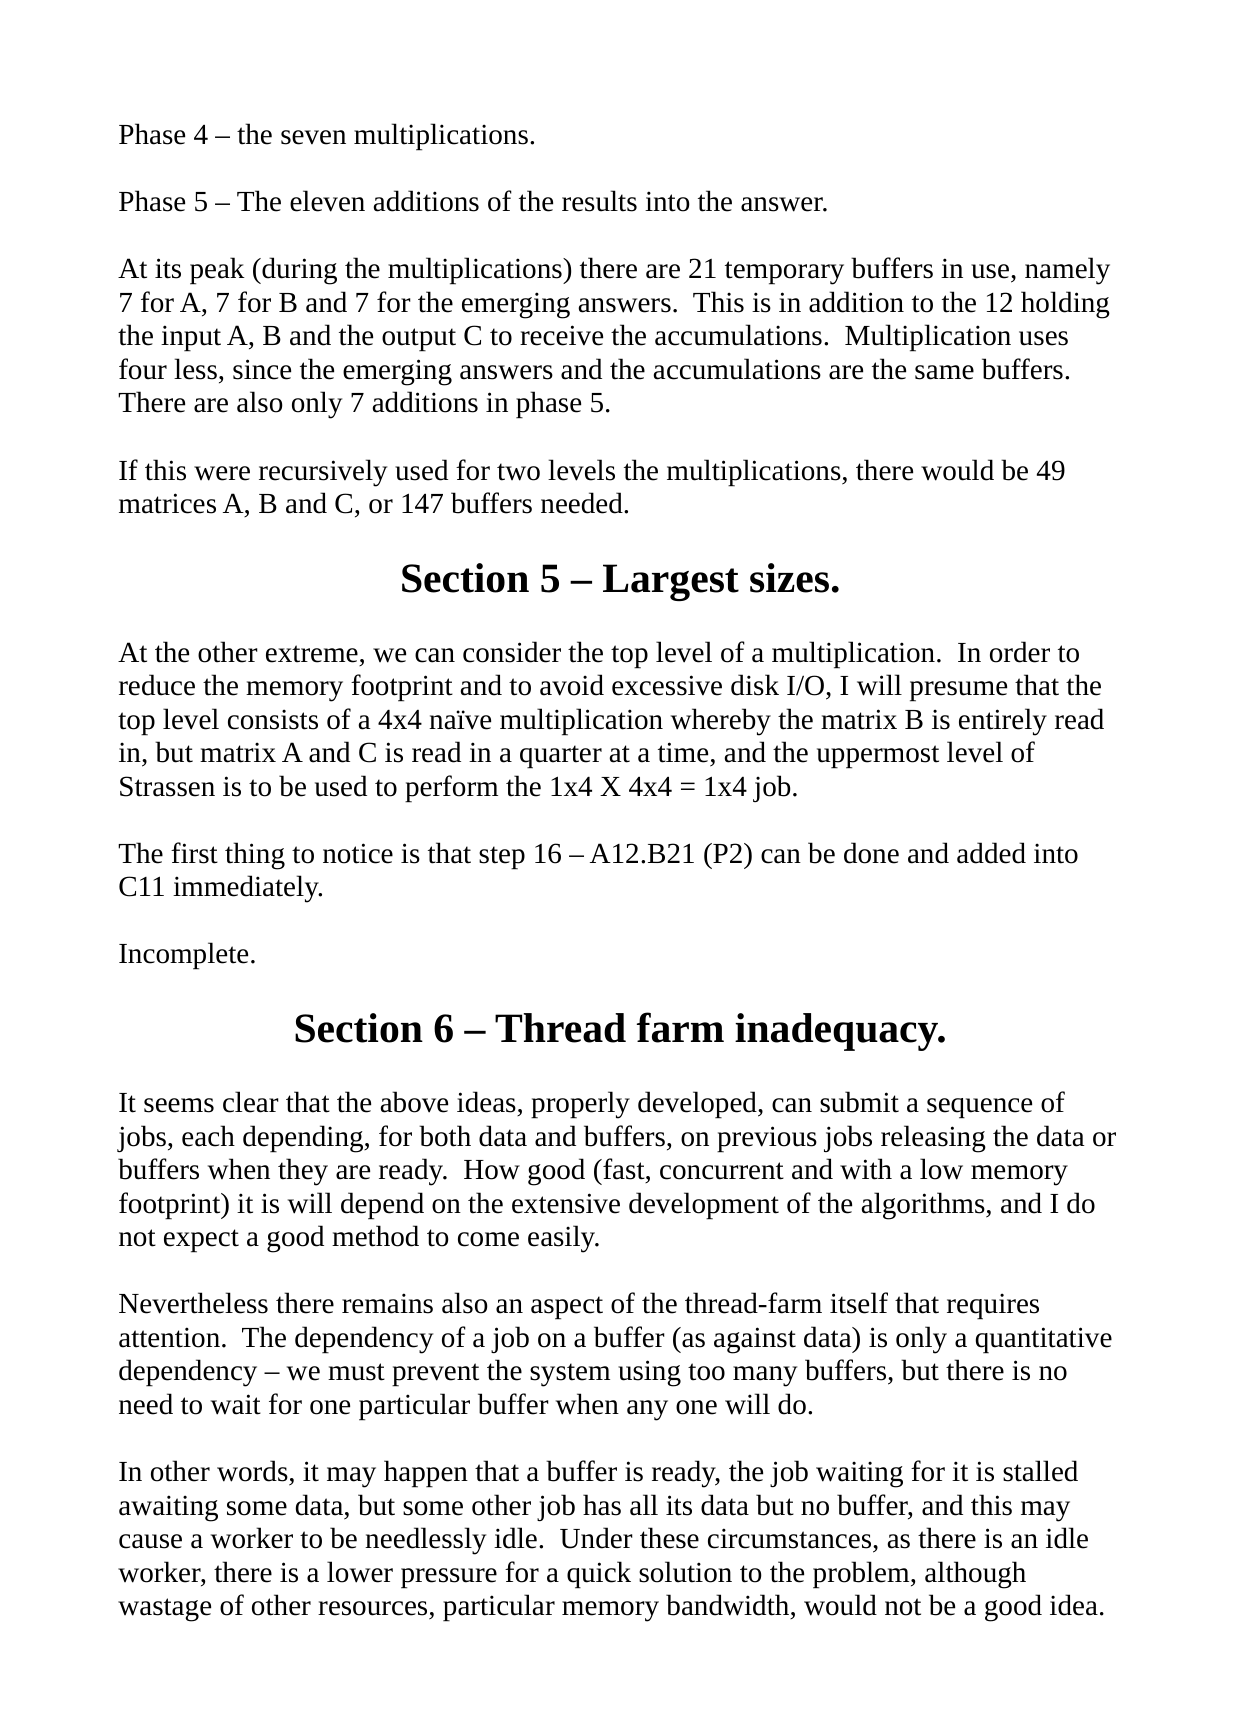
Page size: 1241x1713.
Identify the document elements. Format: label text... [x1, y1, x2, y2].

text Phase 4 – the seven multiplications. [118, 117, 1122, 151]
text If this were recursively used for two levels the multiplications, there would be 49 matrices A, B and C, or 147 buffers needed. [118, 453, 1122, 520]
text In other words, it may happen that a buffer is ready, the job waiting for it is stalled awaiting some data, but some other job has all its data but no buffer, and this may cause a worker to be needlessly idle. Under these circumstances, as there is an idle worker, there is a lower pressure for a quick solution to the problem, although wastage of other resources, particular memory bandwidth, would not be a good idea. [118, 1454, 1122, 1622]
text It seems clear that the above ideas, properly developed, can submit a sequence of jobs, each depending, for both data and buffers, on previous jobs releasing the data or buffers when they are ready. How good (fast, concurrent and with a low memory footprint) it is will depend on the extensive development of the algorithms, and I do not expect a good method to come easily. [118, 1085, 1122, 1253]
text Incomplete. [118, 937, 1122, 970]
text Phase 5 – The eleven additions of the results into the answer. [118, 184, 1122, 218]
text Section 6 – Thread farm inadequacy. [118, 1004, 1122, 1052]
text At the other extreme, we can consider the top level of a multiplication. In order to reduce the memory footprint and to avoid excessive disk I/O, I will presume that the top level consists of a 4x4 naïve multiplication whereby the matrix B is entirely read in, but matrix A and C is read in a quarter at a time, and the uppermost level of Strassen is to be used to perform the 1x4 X 4x4 = 1x4 job. [118, 635, 1122, 802]
text Nevertheless there remains also an aspect of the thread-farm itself that requires attention. The dependency of a job on a buffer (as against data) is only a quantitative dependency – we must prevent the system using too many buffers, but there is no need to wait for one particular buffer when any one will do. [118, 1286, 1122, 1421]
text The first thing to notice is that step 16 – A12.B21 (P2) can be done and added into C11 immediately. [118, 836, 1122, 903]
text Section 5 – Largest sizes. [118, 553, 1122, 601]
text At its peak (during the multiplications) there are 21 temporary buffers in use, namely 7 for A, 7 for B and 7 for the emerging answers. This is in addition to the 12 holding the input A, B and the output C to receive the accumulations. Multiplication uses four less, since the emerging answers and the accumulations are the same buffers. There are also only 7 additions in phase 5. [118, 251, 1122, 419]
